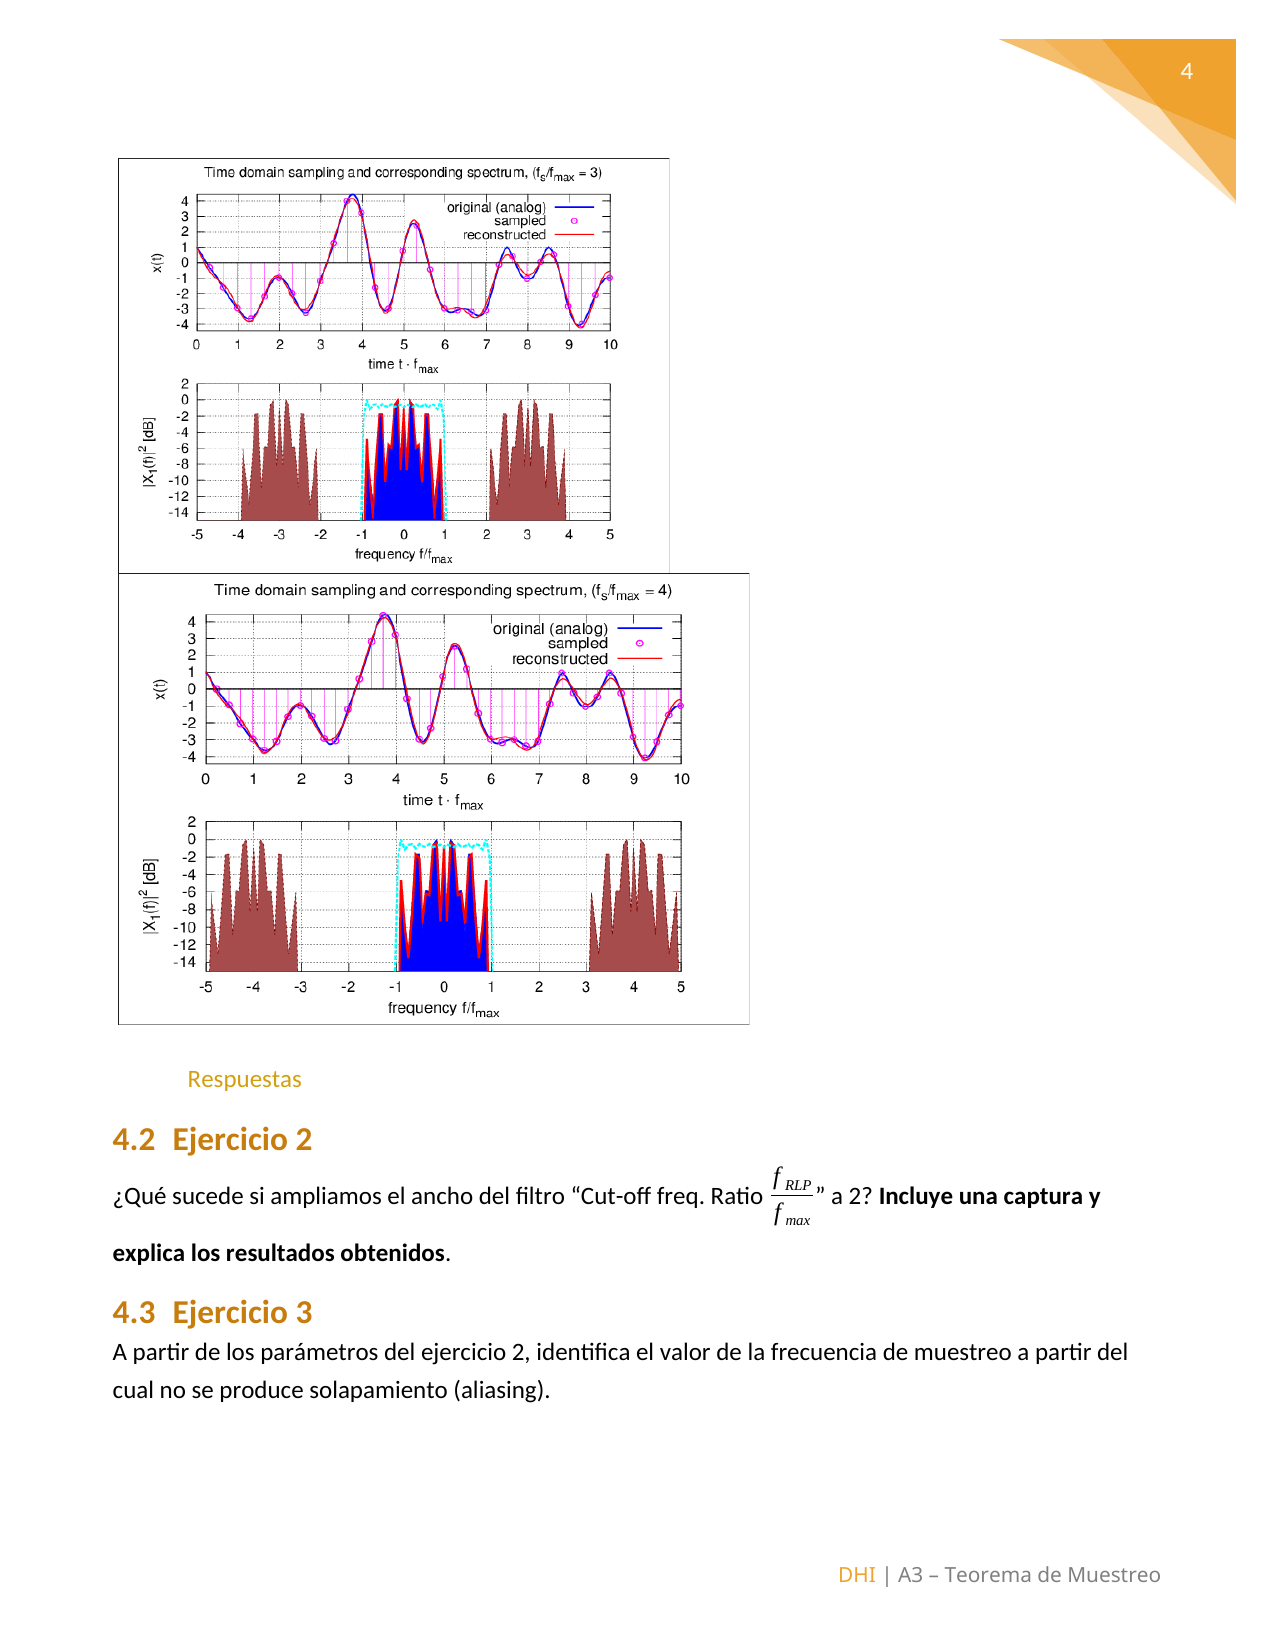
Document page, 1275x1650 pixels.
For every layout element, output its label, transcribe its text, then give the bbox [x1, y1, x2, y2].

subtitle Ejercicio 3 [112, 1292, 1162, 1332]
text A partir de los parámetros del ejercicio 2, identifica el valor de la frecuencia de muestreo a partir del cual no se produce solapamiento (aliasing). [112, 1336, 1162, 1405]
picture [997, 39, 1236, 205]
list Respuestas [187, 1063, 1162, 1093]
picture [118, 158, 750, 1025]
text ¿Qué sucede si ampliamos el ancho del filtro “Cut-off freq. Ratio ” a 2? Incluye una captura y explica los resultados obtenidos. [112, 1162, 1162, 1267]
subtitle Ejercicio 2 [112, 1117, 1162, 1158]
